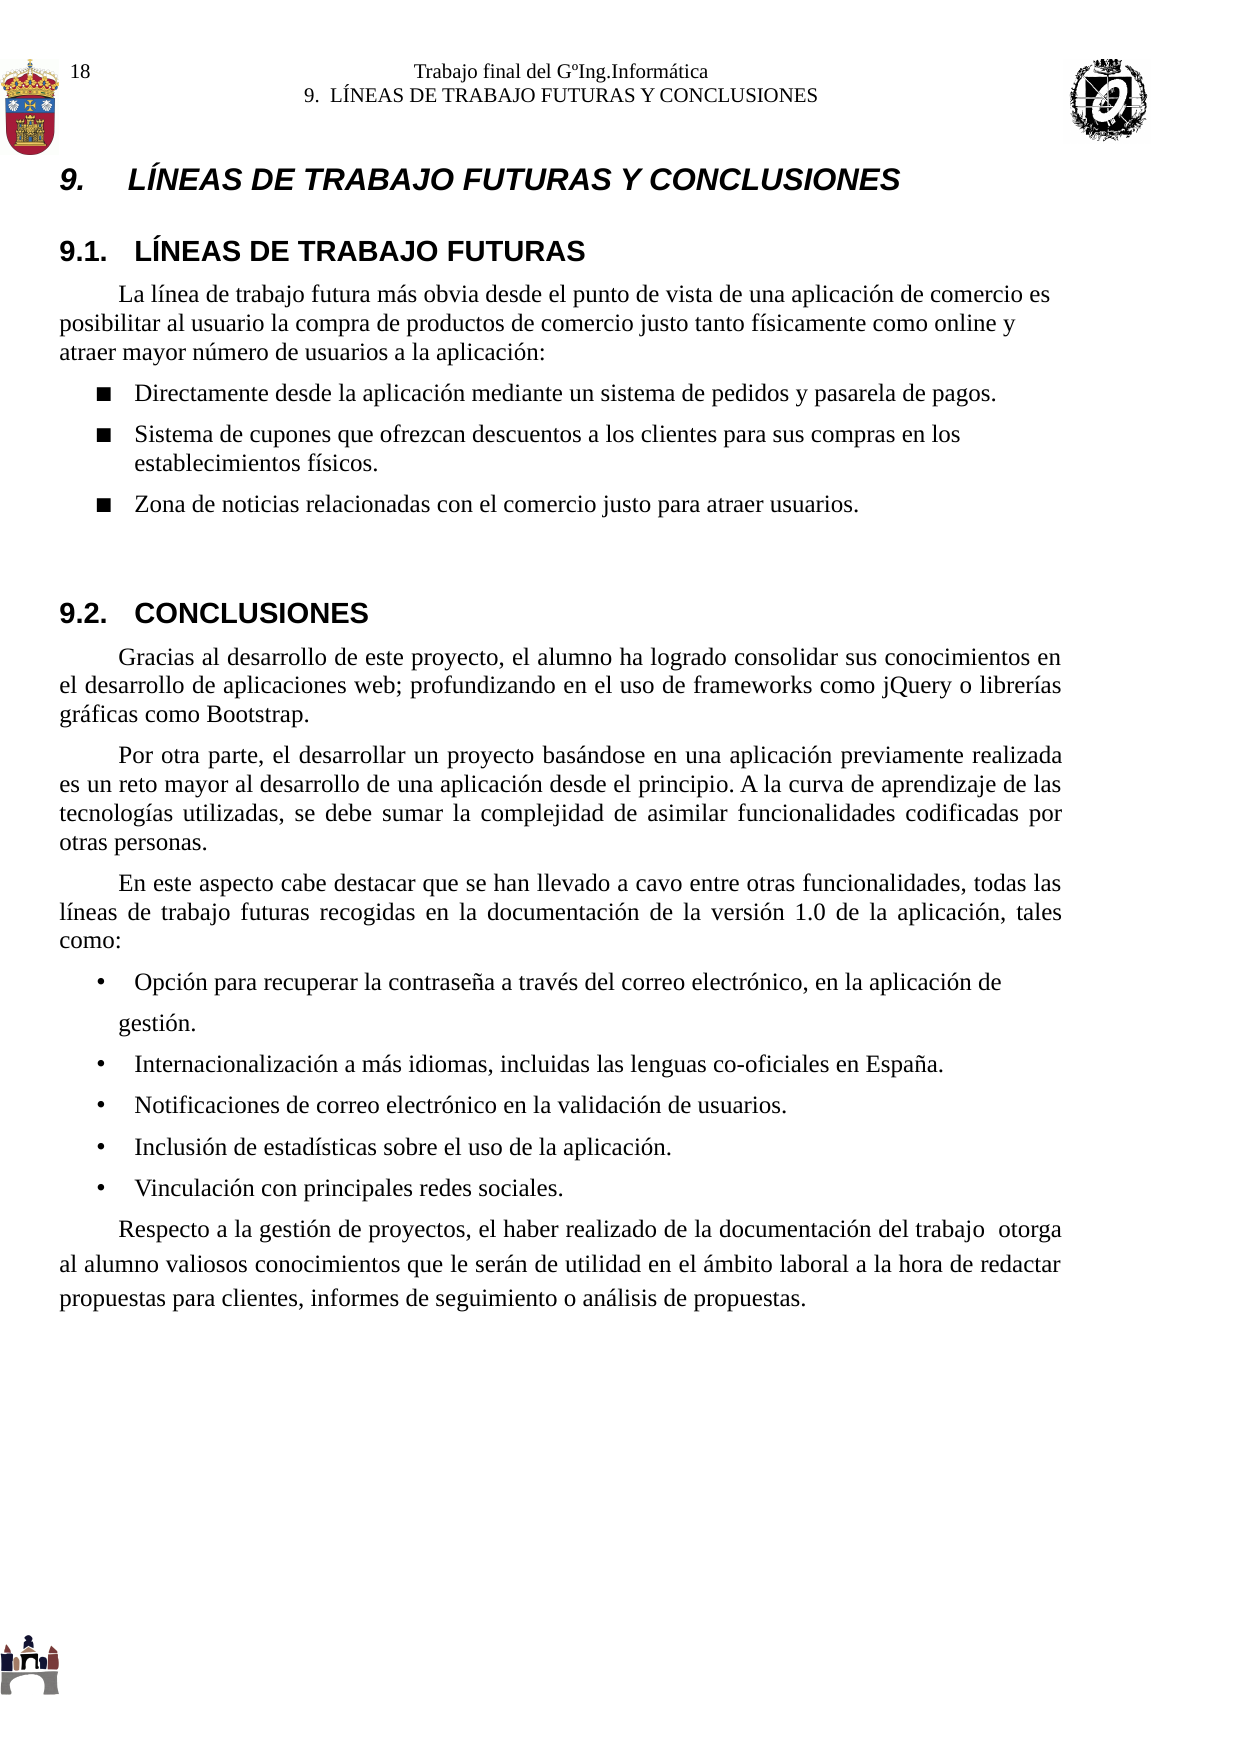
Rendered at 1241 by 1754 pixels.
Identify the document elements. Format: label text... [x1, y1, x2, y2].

list Vinculación con principales redes sociales. [97, 1173, 1063, 1202]
list Inclusión de estadísticas sobre el uso de la aplicación. [97, 1132, 1063, 1161]
text Gracias al desarrollo de este proyecto, el alumno ha logrado consolidar sus conocimientos en el desarrollo de aplicaciones web; profundizando en el uso de frameworks como jQuery o librerías gráficas como Bootstrap. [59, 642, 1063, 728]
text En este aspecto cabe destacar que se han llevado a cavo entre otras funcionalidades, todas las líneas de trabajo futuras recogidas en la documentación de la versión 1.0 de la aplicación, tales como: [59, 868, 1063, 954]
picture [0, 1634, 59, 1695]
subtitle LÍNEAS DE TRABAJO FUTURAS Y CONCLUSIONES [59, 161, 1063, 197]
text Por otra parte, el desarrollar un proyecto basándose en una aplicación previamente realizada es un reto mayor al desarrollo de una aplicación desde el principio. A la curva de aprendizaje de las tecnologías utilizadas, se debe sumar la complejidad de asimilar funcionalidades codificadas por otras personas. [59, 741, 1063, 856]
text gestión. [59, 1008, 1063, 1037]
picture [1063, 59, 1152, 144]
list Notificaciones de correo electrónico en la validación de usuarios. [97, 1091, 1063, 1119]
subtitle LÍNEAS DE TRABAJO FUTURAS [59, 234, 1063, 267]
list Opción para recuperar la contraseña a través del correo electrónico, en la aplicación de [97, 967, 1063, 996]
picture [0, 59, 59, 155]
list Internacionalización a más idiomas, incluidas las lenguas co-oficiales en España. [97, 1049, 1063, 1078]
list Directamente desde la aplicación mediante un sistema de pedidos y pasarela de pagos. [97, 378, 1063, 407]
text Respecto a la gestión de proyectos, el haber realizado de la documentación del trabajo otorga al alumno valiosos conocimientos que le serán de utilidad en el ámbito laboral a la hora de redactar propuestas para clientes, informes de seguimiento o análisis de propuestas. [59, 1214, 1063, 1312]
list Sistema de cupones que ofrezcan descuentos a los clientes para sus compras en los establecimientos físicos. [97, 419, 1063, 477]
text La línea de trabajo futura más obvia desde el punto de vista de una aplicación de comercio es posibilitar al usuario la compra de productos de comercio justo tanto físicamente como online y atraer mayor número de usuarios a la aplicación: [59, 279, 1063, 366]
list Zona de noticias relacionadas con el comercio justo para atraer usuarios. [97, 489, 1063, 518]
subtitle CONCLUSIONES [59, 597, 1063, 630]
